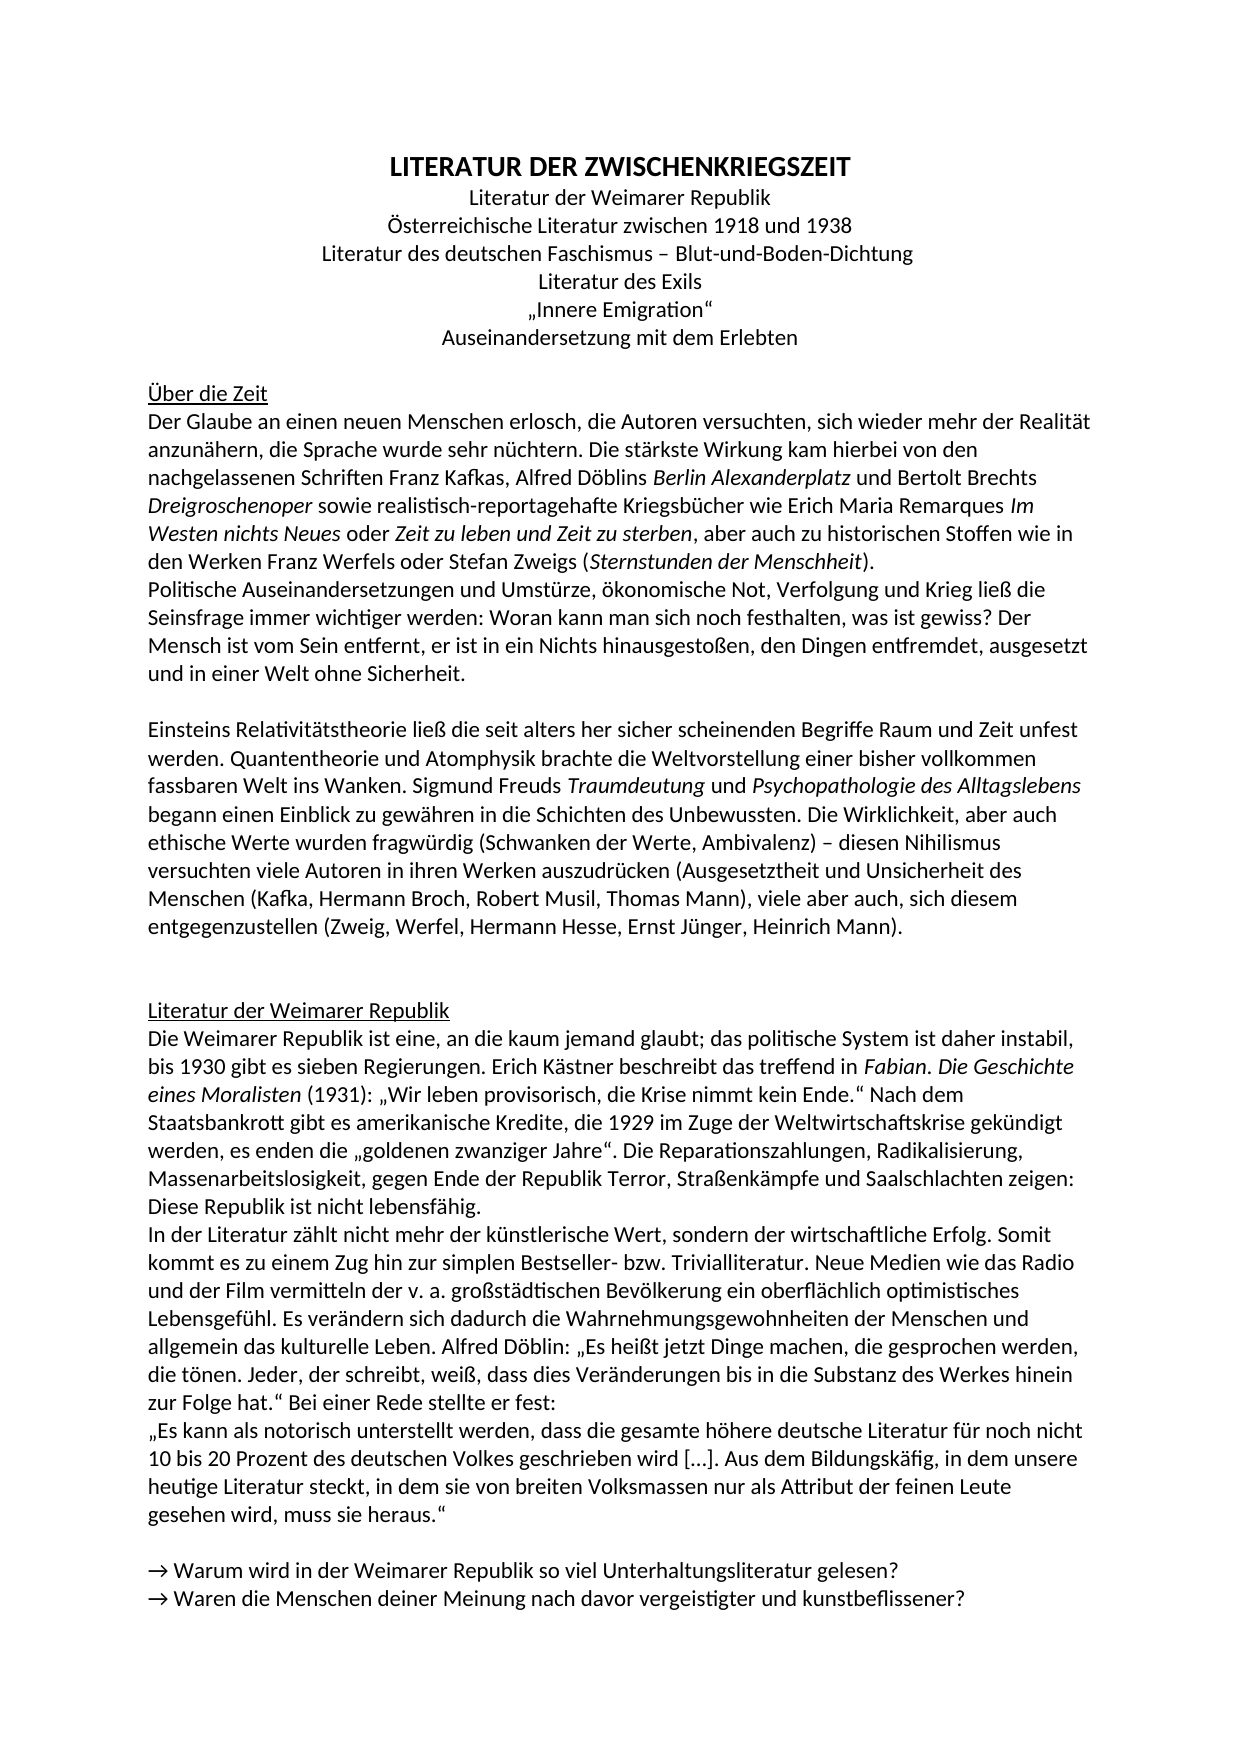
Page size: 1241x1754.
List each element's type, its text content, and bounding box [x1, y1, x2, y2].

text In der Literatur zählt nicht mehr der künstlerische Wert, sondern der wirtschaftliche Erfolg. Somit kommt es zu einem Zug hin zur simplen Bestseller- bzw. Trivialliteratur. Neue Medien wie das Radio und der Film vermitteln der v. a. großstädtischen Bevölkerung ein oberflächlich optimistisches Lebensgefühl. Es verändern sich dadurch die Wahrnehmungsgewohnheiten der Menschen und allgemein das kulturelle Leben. Alfred Döblin: „Es heißt jetzt Dinge machen, die gesprochen werden, die tönen. Jeder, der schreibt, weiß, dass dies Veränderungen bis in die Substanz des Werkes hinein zur Folge hat.“ Bei einer Rede stellte er fest: [148, 1220, 1093, 1416]
text Literatur der Weimarer Republik [148, 996, 1093, 1024]
text Die Weimarer Republik ist eine, an die kaum jemand glaubt; das politische System ist daher instabil, bis 1930 gibt es sieben Regierungen. Erich Kästner beschreibt das treffend in Fabian. Die Geschichte eines Moralisten (1931): „Wir leben provisorisch, die Krise nimmt kein Ende.“ Nach dem Staatsbankrott gibt es amerikanische Kredite, die 1929 im Zuge der Weltwirtschaftskrise gekündigt werden, es enden die „goldenen zwanziger Jahre“. Die Reparationszahlungen, Radikalisierung, Massenarbeitslosigkeit, gegen Ende der Republik Terror, Straßenkämpfe und Saalschlachten zeigen: Diese Republik ist nicht lebensfähig. [148, 1024, 1093, 1220]
text Der Glaube an einen neuen Menschen erlosch, die Autoren versuchten, sich wieder mehr der Realität anzunähern, die Sprache wurde sehr nüchtern. Die stärkste Wirkung kam hierbei von den nachgelassenen Schriften Franz Kafkas, Alfred Döblins Berlin Alexanderplatz und Bertolt Brechts Dreigroschenoper sowie realistisch-reportagehafte Kriegsbücher wie Erich Maria Remarques Im Westen nichts Neues oder Zeit zu leben und Zeit zu sterben, aber auch zu historischen Stoffen wie in den Werken Franz Werfels oder Stefan Zweigs (Sternstunden der Menschheit). [148, 407, 1093, 576]
text Literatur des deutschen Faschismus – Blut-und-Boden-Dichtung [148, 239, 1093, 267]
text Auseinandersetzung mit dem Erlebten [148, 323, 1093, 351]
text „Innere Emigration“ [148, 295, 1093, 323]
text → Warum wird in der Weimarer Republik so viel Unterhaltungsliteratur gelesen? [148, 1556, 1093, 1584]
text Literatur des Exils [148, 267, 1093, 295]
text → Waren die Menschen deiner Meinung nach davor vergeistigter und kunstbeflissener? [148, 1584, 1093, 1612]
text Politische Auseinandersetzungen und Umstürze, ökonomische Not, Verfolgung und Krieg ließ die Seinsfrage immer wichtiger werden: Woran kann man sich noch festhalten, was ist gewiss? Der Mensch ist vom Sein entfernt, er ist in ein Nichts hinausgestoßen, den Dingen entfremdet, ausgesetzt und in einer Welt ohne Sicherheit. [148, 576, 1093, 688]
text „Es kann als notorisch unterstellt werden, dass die gesamte höhere deutsche Literatur für noch nicht 10 bis 20 Prozent des deutschen Volkes geschrieben wird […]. Aus dem Bildungskäfig, in dem unsere heutige Literatur steckt, in dem sie von breiten Volksmassen nur als Attribut der feinen Leute gesehen wird, muss sie heraus.“ [148, 1416, 1093, 1528]
text Einsteins Relativitätstheorie ließ die seit alters her sicher scheinenden Begriffe Raum und Zeit unfest werden. Quantentheorie und Atomphysik brachte die Weltvorstellung einer bisher vollkommen fassbaren Welt ins Wanken. Sigmund Freuds Traumdeutung und Psychopathologie des Alltagslebens begann einen Einblick zu gewähren in die Schichten des Unbewussten. Die Wirklichkeit, aber auch ethische Werte wurden fragwürdig (Schwanken der Werte, Ambivalenz) – diesen Nihilismus versuchten viele Autoren in ihren Werken auszudrücken (Ausgesetztheit und Unsicherheit des Menschen (Kafka, Hermann Broch, Robert Musil, Thomas Mann), viele aber auch, sich diesem entgegenzustellen (Zweig, Werfel, Hermann Hesse, Ernst Jünger, Heinrich Mann). [148, 688, 1093, 940]
text LITERATUR DER ZWISCHENKRIEGSZEIT [148, 148, 1093, 183]
text Literatur der Weimarer Republik [148, 183, 1093, 211]
text Österreichische Literatur zwischen 1918 und 1938 [148, 211, 1093, 239]
text Über die Zeit [148, 379, 1093, 407]
